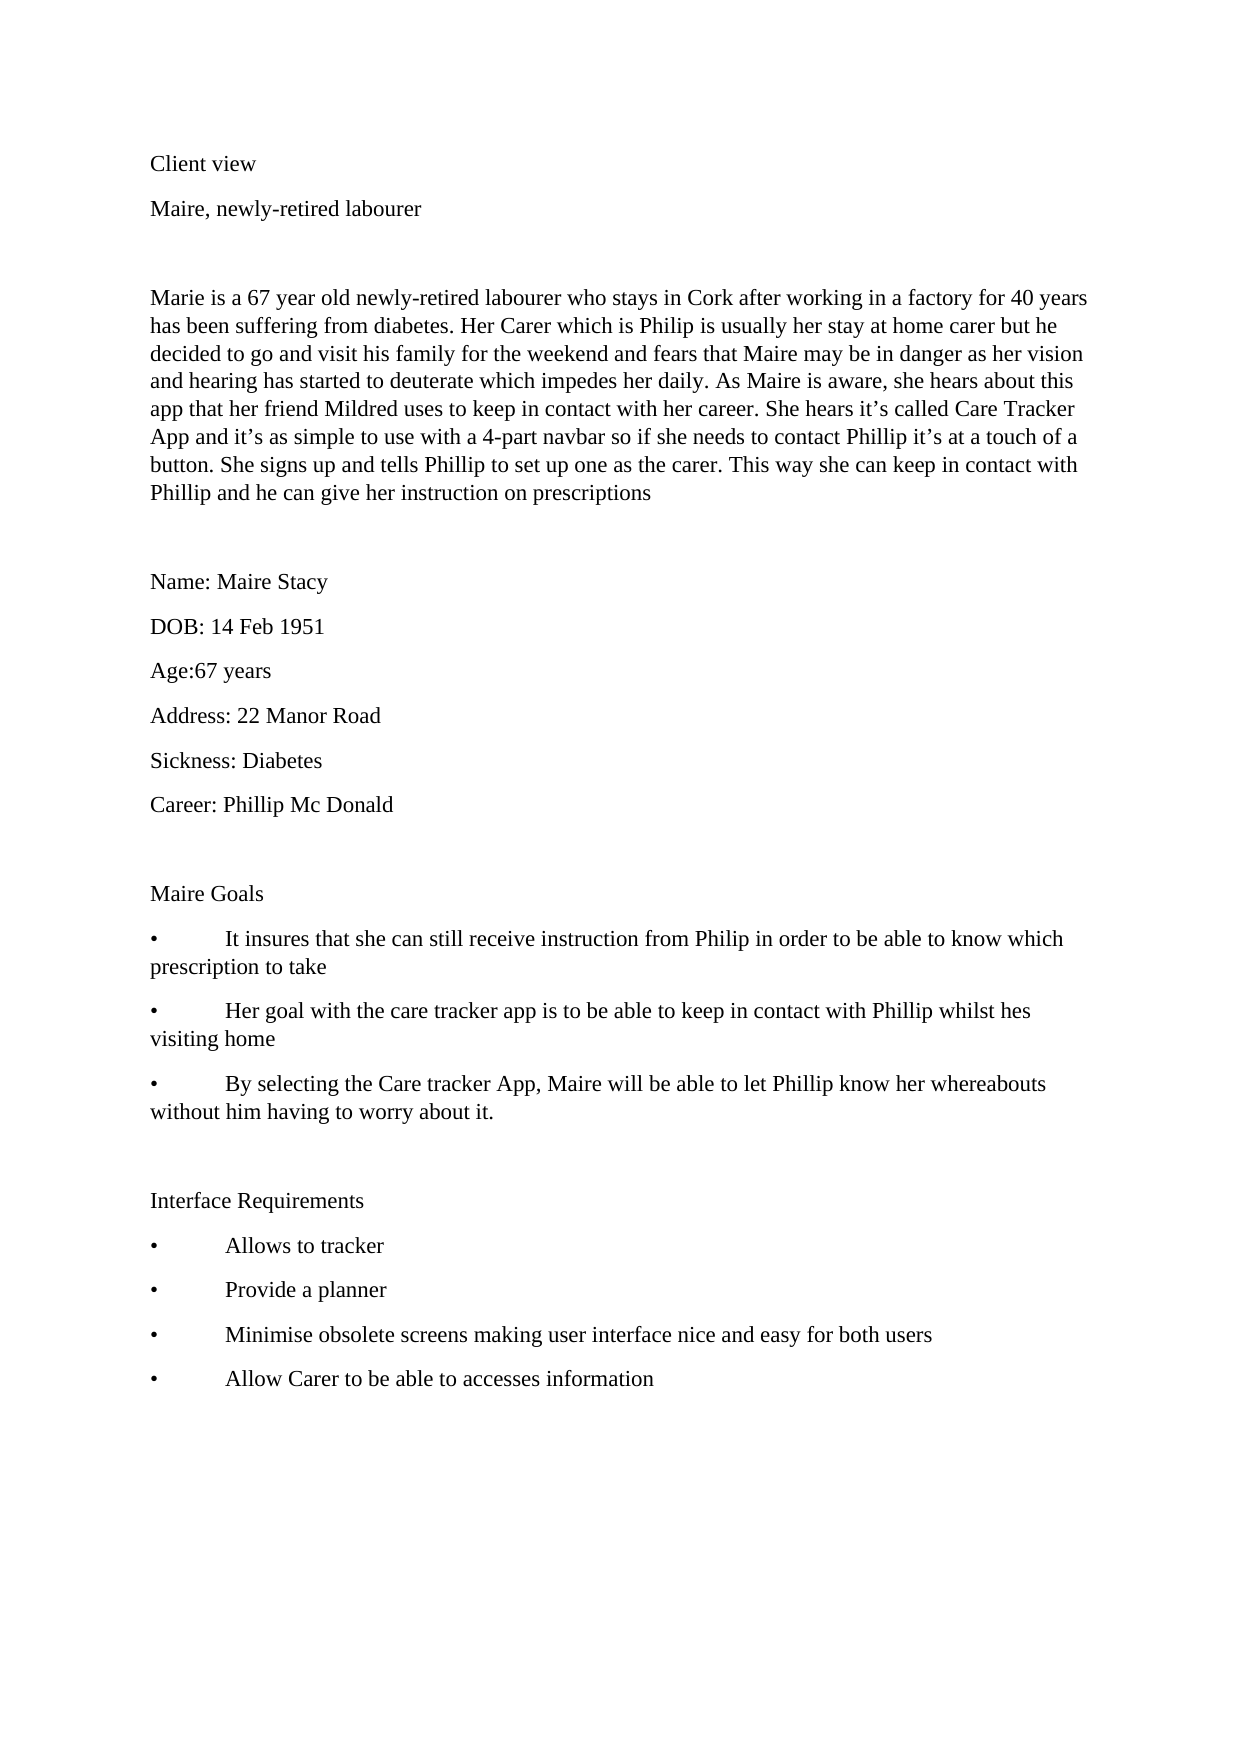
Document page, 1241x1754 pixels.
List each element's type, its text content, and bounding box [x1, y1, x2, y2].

text Maire, newly-retired labourer [150, 194, 1090, 221]
text Address: 22 Manor Road [150, 702, 1090, 728]
text Client view [150, 150, 1090, 176]
text Maire Goals [150, 880, 1090, 907]
text • Provide a planner [150, 1276, 1090, 1303]
text Interface Requirements [150, 1187, 1090, 1213]
text DOB: 14 Feb 1951 [150, 613, 1090, 639]
text • Allows to tracker [150, 1232, 1090, 1258]
text Sickness: Diabetes [150, 747, 1090, 773]
text Age:67 years [150, 657, 1090, 684]
text • Allow Carer to be able to accesses information [150, 1365, 1090, 1392]
text Name: Maire Stacy [150, 568, 1090, 595]
text Career: Phillip Mc Donald [150, 791, 1090, 818]
text • Her goal with the care tracker app is to be able to keep in contact with Phillip whilst hes visiting home [150, 997, 1090, 1052]
text • Minimise obsolete screens making user interface nice and easy for both users [150, 1321, 1090, 1347]
text Marie is a 67 year old newly-retired labourer who stays in Cork after working in a factory for 40 years has been suffering from diabetes. Her Carer which is Philip is usually her stay at home carer but he decided to go and visit his family for the weekend and fears that Maire may be in danger as her vision and hearing has started to deuterate which impedes her daily. As Maire is aware, she hears about this app that her friend Mildred uses to keep in contact with her career. She hears it’s called Care Tracker App and it’s as simple to use with a 4-part navbar so if she needs to contact Phillip it’s at a touch of a button. She signs up and tells Phillip to set up one as the carer. This way she can keep in contact with Phillip and he can give her instruction on prescriptions [150, 284, 1090, 506]
text • By selecting the Care tracker App, Maire will be able to let Phillip know her whereabouts without him having to worry about it. [150, 1070, 1090, 1124]
text • It insures that she can still receive instruction from Philip in order to be able to know which prescription to take [150, 925, 1090, 979]
